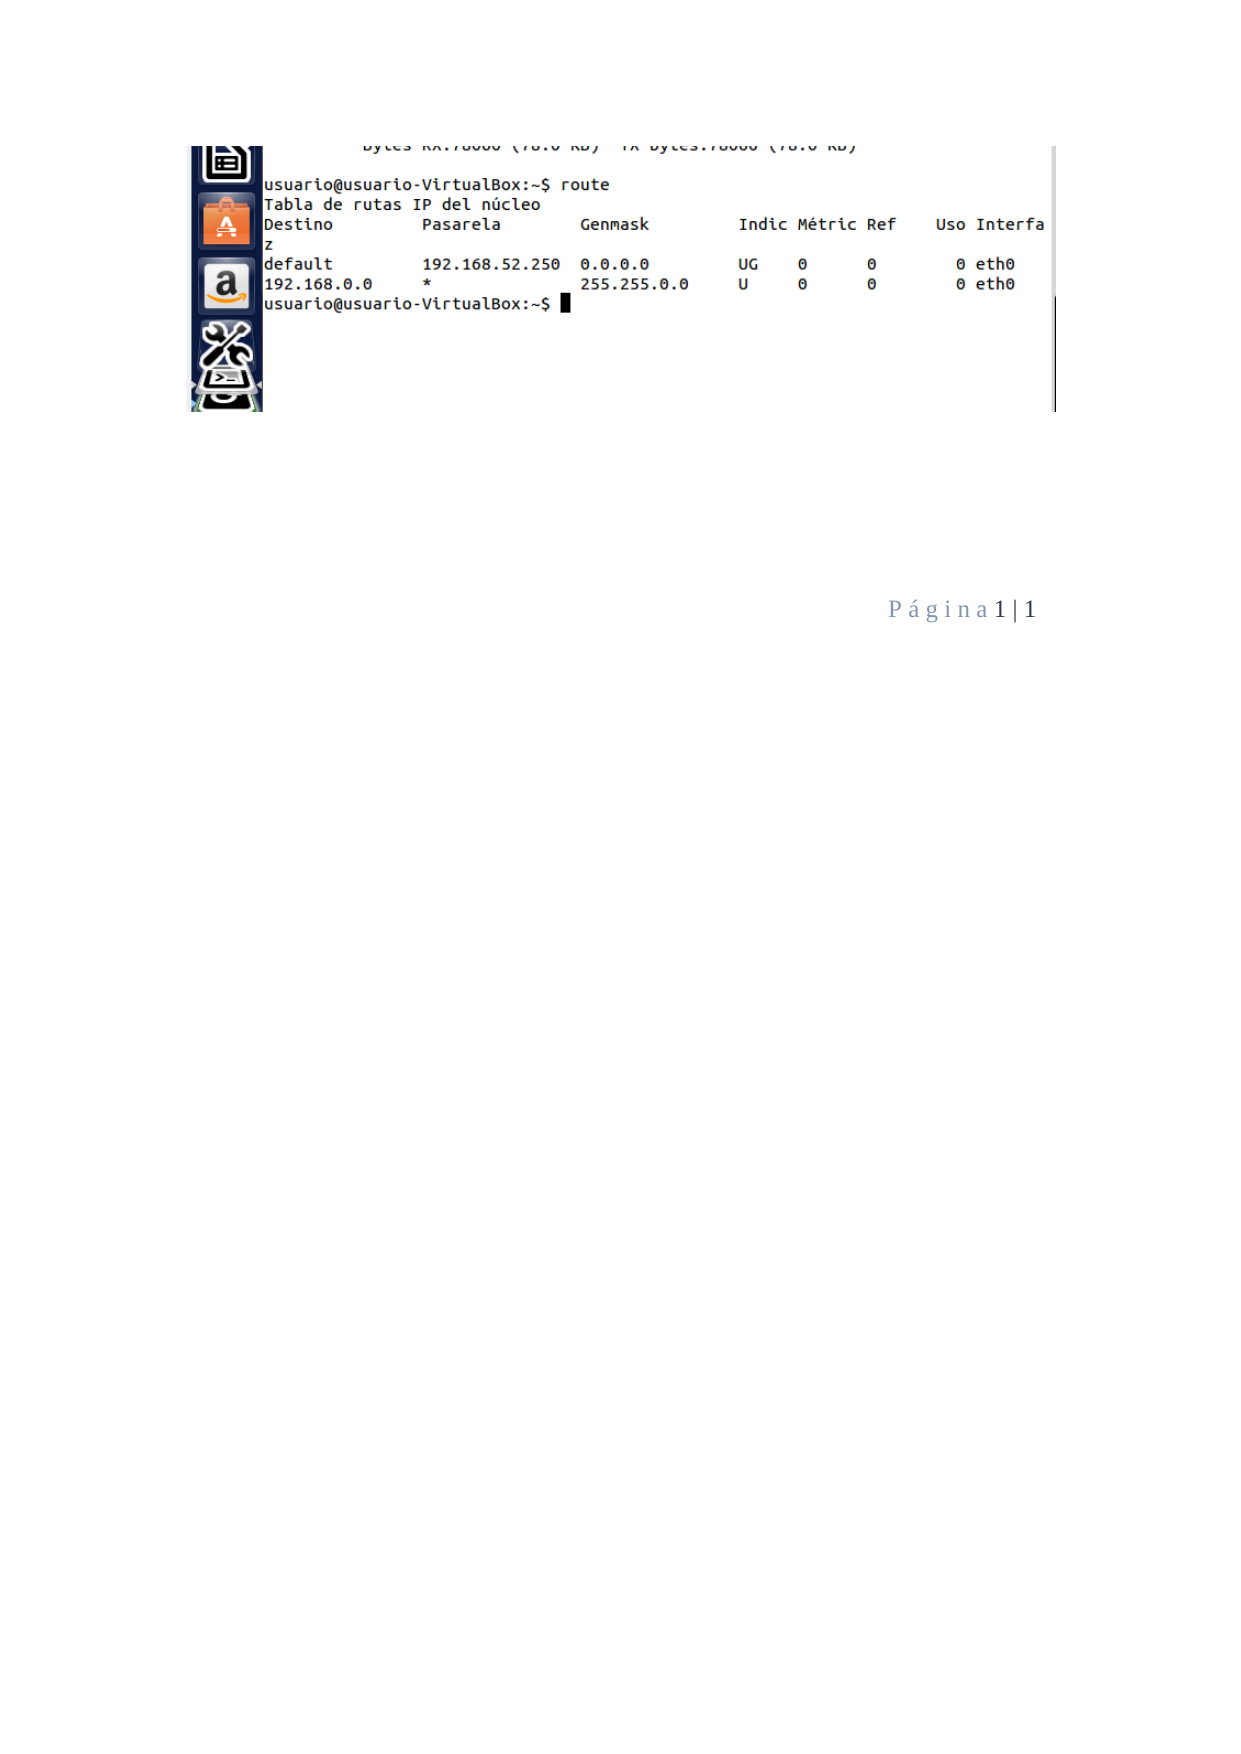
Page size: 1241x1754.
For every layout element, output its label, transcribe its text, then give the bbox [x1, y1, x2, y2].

subtitle P á g i n a 1 | 1 [167, 594, 1036, 622]
picture [186, 146, 1056, 412]
